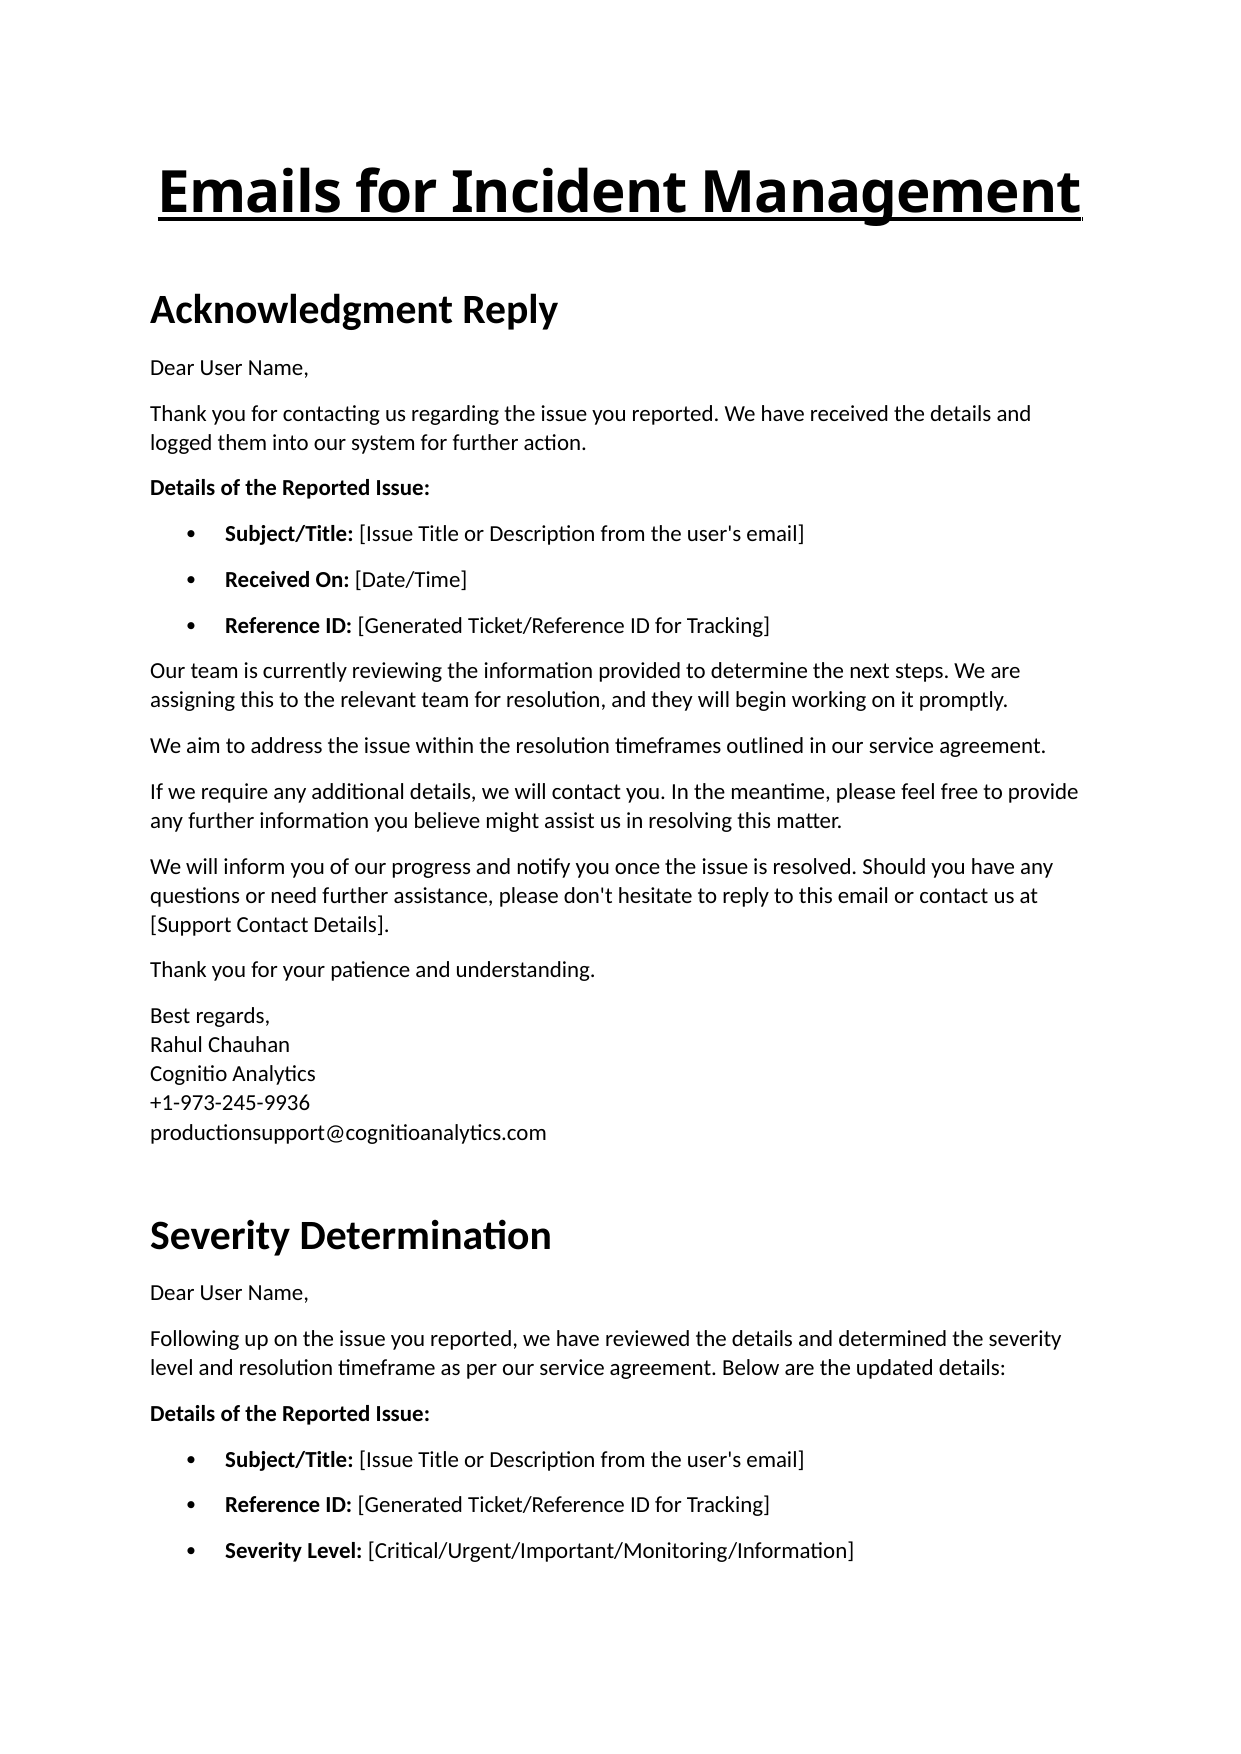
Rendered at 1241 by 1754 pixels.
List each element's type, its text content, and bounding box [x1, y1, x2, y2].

text Thank you for contacting us regarding the issue you reported. We have received the details and logged them into our system for further action. [150, 399, 1090, 456]
title Emails for Incident Management [150, 150, 1090, 229]
text Following up on the issue you reported, we have reviewed the details and determined the severity level and resolution timeframe as per our service agreement. Below are the updated details: [150, 1324, 1090, 1381]
text Severity Determination [150, 1209, 1090, 1260]
list Reference ID: [Generated Ticket/Reference ID for Tracking] [187, 611, 1090, 639]
text Best regards, Rahul Chauhan Cognitio Analytics +1-973-245-9936 productionsupport@cognitioanalytics.com [150, 1001, 1090, 1146]
text If we require any additional details, we will contact you. In the meantime, please feel free to provide any further information you believe might assist us in resolving this matter. [150, 777, 1090, 834]
text We aim to address the issue within the resolution timeframes outlined in our service agreement. [150, 731, 1090, 759]
text Dear User Name, [150, 353, 1090, 381]
text Dear User Name, [150, 1278, 1090, 1307]
list Subject/Title: [Issue Title or Description from the user's email] [187, 519, 1090, 547]
list Subject/Title: [Issue Title or Description from the user's email] [187, 1445, 1090, 1473]
text Details of the Reported Issue: [150, 473, 1090, 502]
list Received On: [Date/Time] [187, 565, 1090, 593]
list Severity Level: [Critical/Urgent/Important/Monitoring/Information] [187, 1536, 1090, 1564]
list Reference ID: [Generated Ticket/Reference ID for Tracking] [187, 1491, 1090, 1518]
text Our team is currently reviewing the information provided to determine the next steps. We are assigning this to the relevant team for resolution, and they will begin working on it promptly. [150, 656, 1090, 713]
text Thank you for your patience and understanding. [150, 956, 1090, 984]
text Details of the Reported Issue: [150, 1399, 1090, 1427]
text Acknowledgment Reply [150, 283, 1090, 334]
text We will inform you of our progress and notify you once the issue is resolved. Should you have any questions or need further assistance, please don't hesitate to reply to this email or contact us at [Support Contact Details]. [150, 852, 1090, 938]
